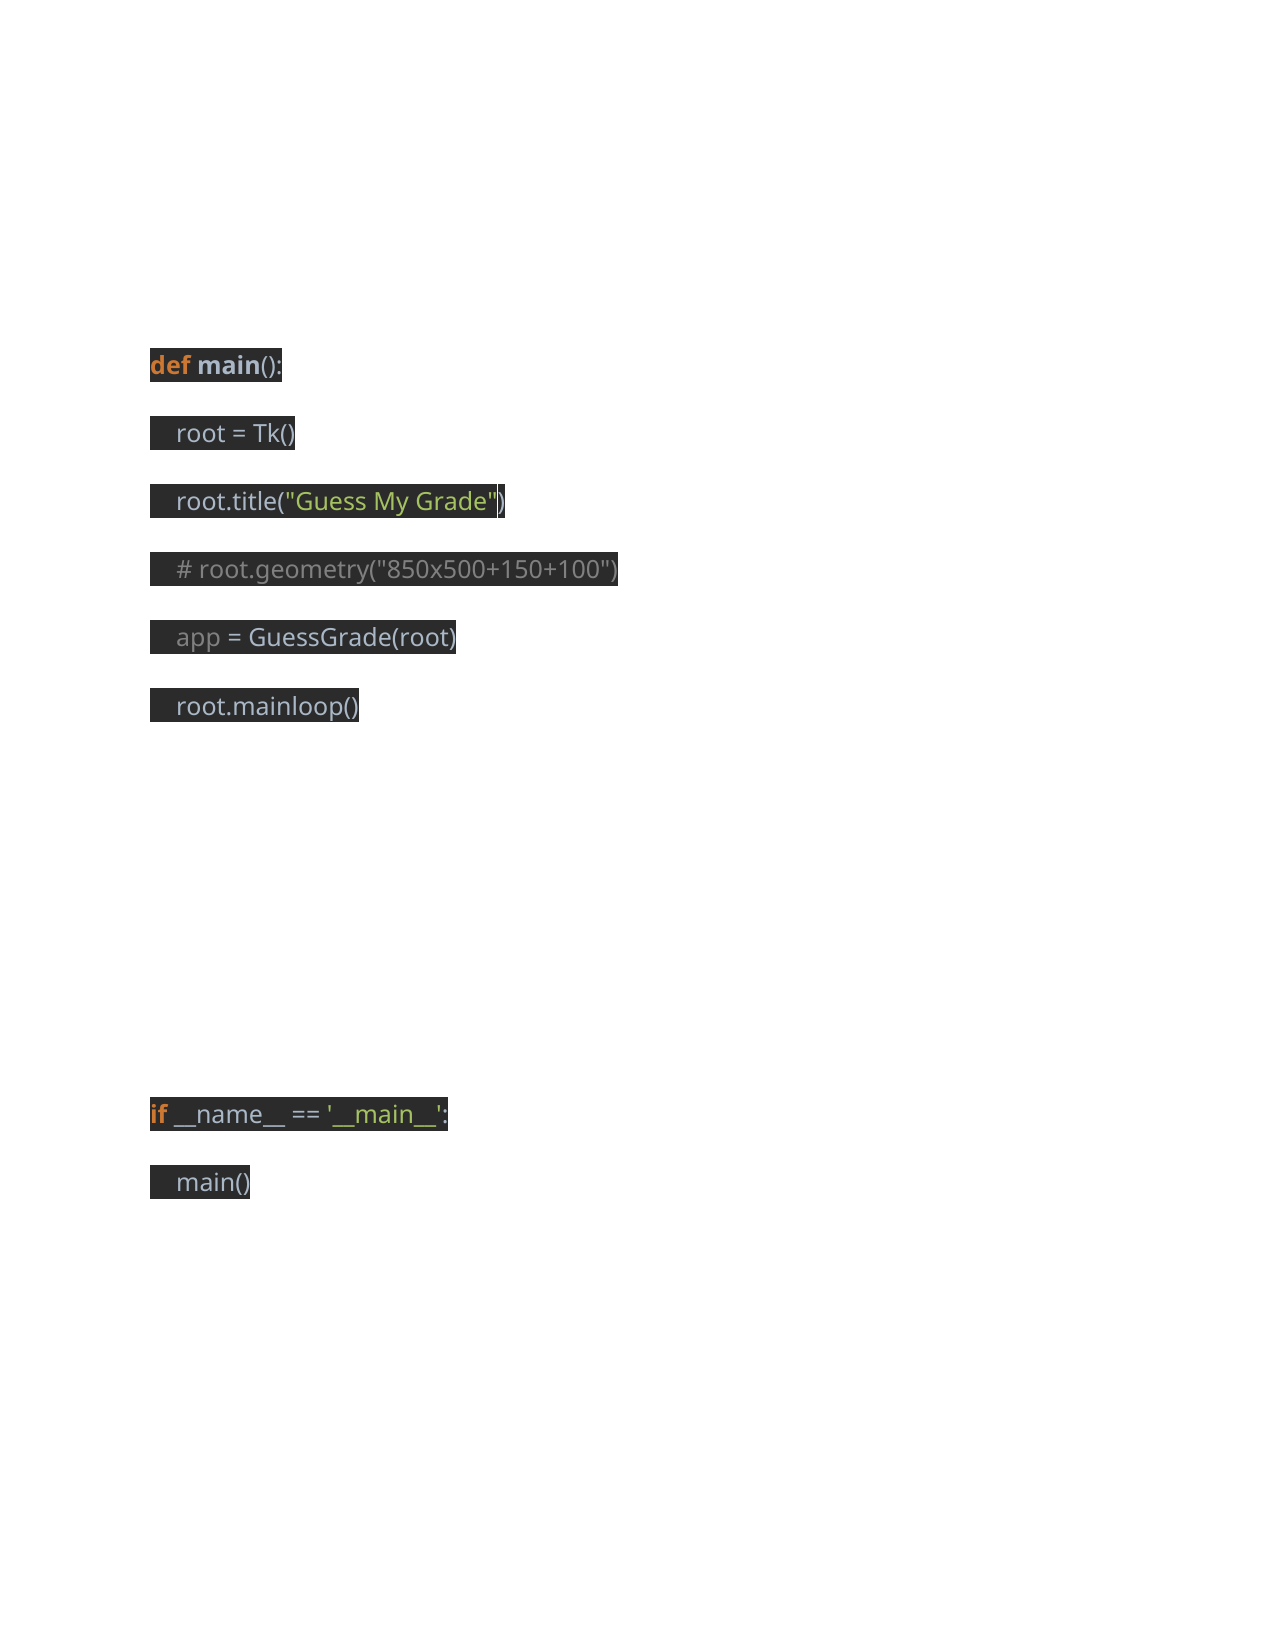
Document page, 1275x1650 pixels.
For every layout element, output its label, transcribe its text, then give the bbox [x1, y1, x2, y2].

text def main(): root = Tk() root.title("Guess My Grade") # root.geometry("850x500+150+100") app = GuessGrade(root) root.mainloop() if __name__ == '__main__': main() [150, 75, 1125, 1403]
